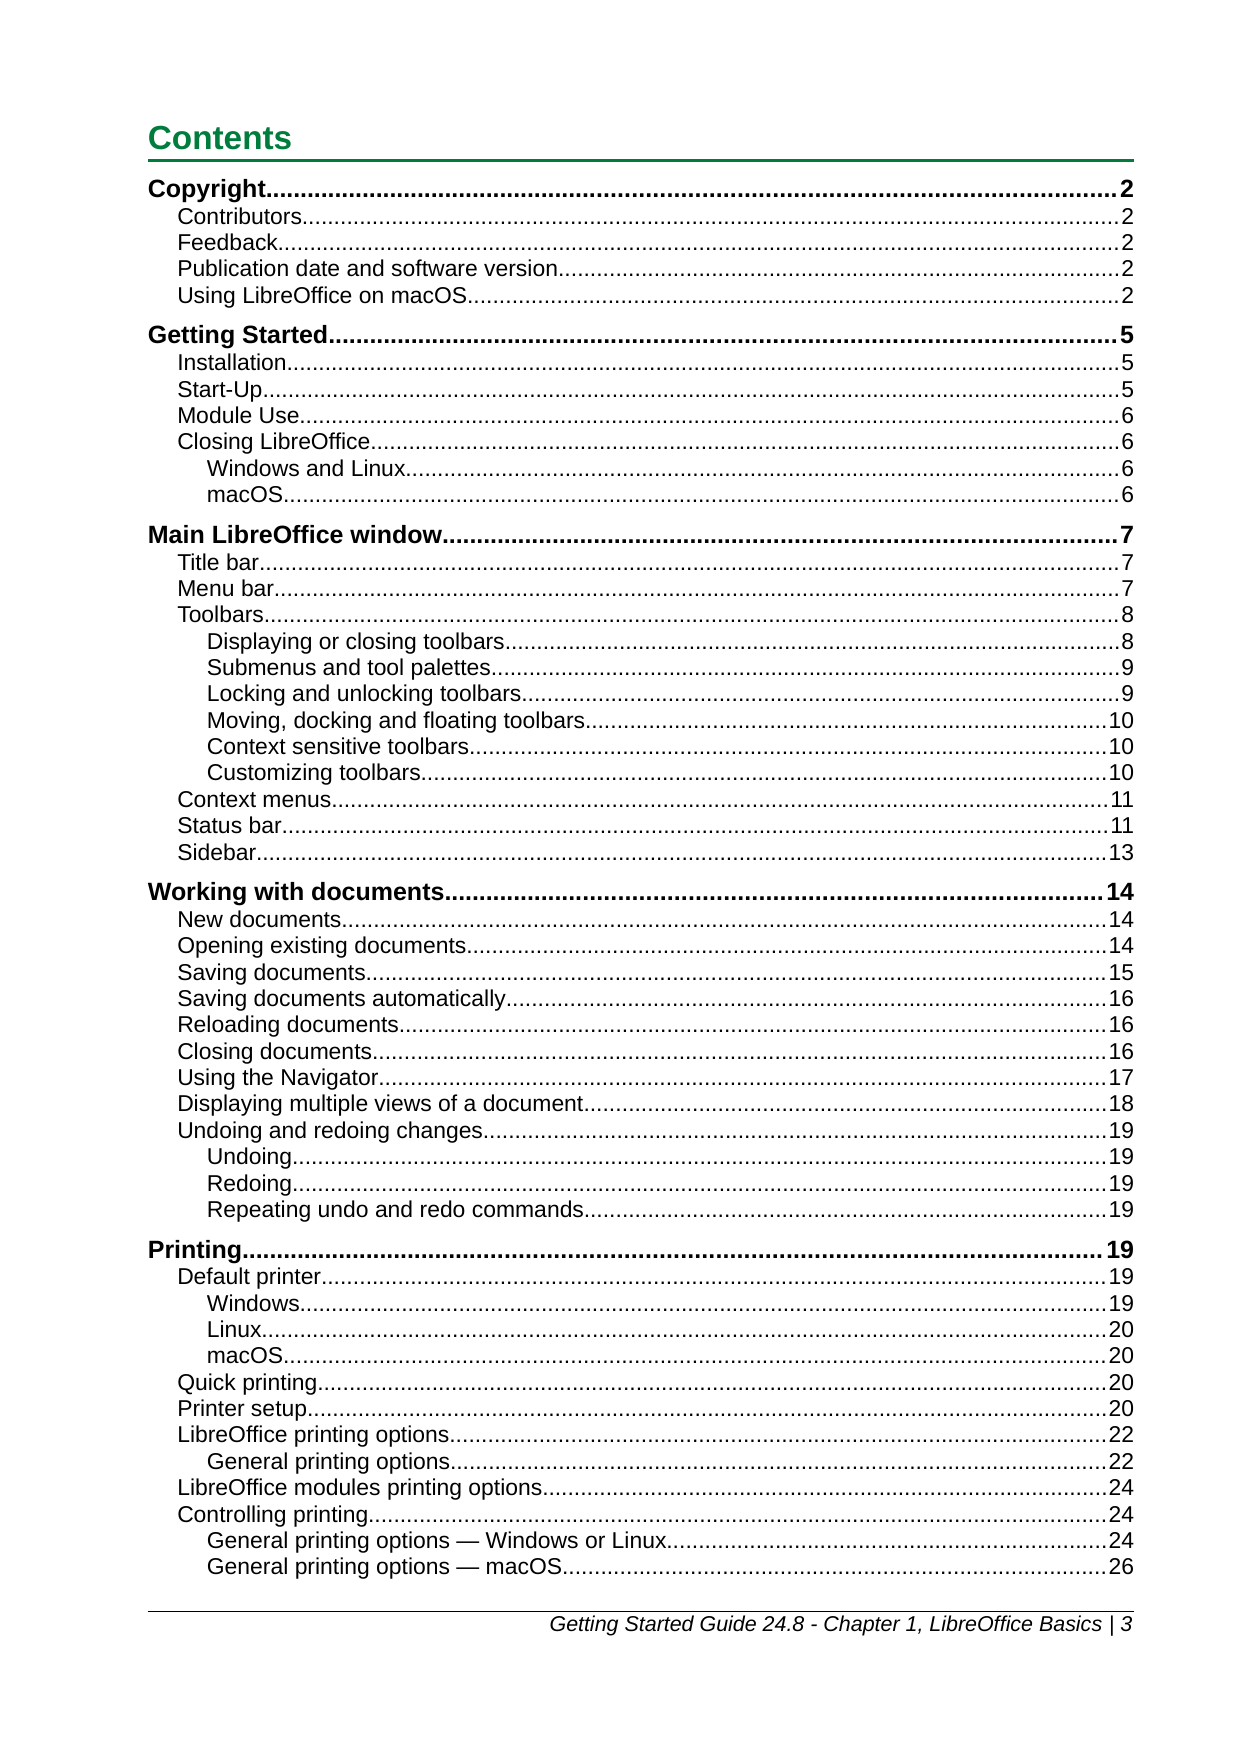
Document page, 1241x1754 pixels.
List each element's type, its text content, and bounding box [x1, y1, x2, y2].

text Submenus and tool palettes 9 [207, 654, 1134, 680]
text macOS 20 [207, 1342, 1134, 1369]
text Printer setup 20 [177, 1395, 1134, 1421]
text Status bar 11 [177, 812, 1134, 838]
text Publication date and software version 2 [177, 255, 1134, 282]
text Working with documents 14 [148, 877, 1134, 906]
text Contributors 2 [177, 203, 1134, 229]
text Sidebar 13 [177, 838, 1134, 865]
text Repeating undo and redo commands 19 [207, 1196, 1134, 1222]
text Menu bar 7 [177, 575, 1134, 601]
text macOS 6 [207, 481, 1134, 507]
text General printing options 22 [207, 1448, 1134, 1474]
text Module Use 6 [177, 402, 1134, 428]
text Printing 19 [148, 1234, 1134, 1263]
text Linux 20 [207, 1316, 1134, 1342]
text Context menus 11 [177, 786, 1134, 812]
text Saving documents 15 [177, 959, 1134, 985]
text LibreOffice modules printing options 24 [177, 1474, 1134, 1501]
text Using LibreOffice on macOS 2 [177, 282, 1134, 308]
text Customizing toolbars 10 [207, 759, 1134, 786]
text General printing options — macOS 26 [207, 1553, 1134, 1579]
text Start-Up 5 [177, 376, 1134, 402]
text Windows and Linux 6 [207, 455, 1134, 481]
text Closing LibreOffice 6 [177, 428, 1134, 455]
text Displaying multiple views of a document 18 [177, 1090, 1134, 1117]
text Getting Started 5 [148, 321, 1134, 349]
text Windows 19 [207, 1290, 1134, 1316]
text Undoing 19 [207, 1143, 1134, 1169]
text Copyright 2 [148, 174, 1134, 203]
text Closing documents 16 [177, 1038, 1134, 1064]
text Title bar 7 [177, 548, 1134, 575]
text Quick printing 20 [177, 1369, 1134, 1395]
text Reloading documents 16 [177, 1011, 1134, 1038]
text Using the Navigator 17 [177, 1064, 1134, 1090]
text Main LibreOffice window 7 [148, 520, 1134, 548]
text LibreOffice printing options 22 [177, 1421, 1134, 1448]
text Feedback 2 [177, 229, 1134, 255]
text Toolbars 8 [177, 601, 1134, 628]
text General printing options — Windows or Linux 24 [207, 1527, 1134, 1553]
text Redoing 19 [207, 1169, 1134, 1196]
text Locking and unlocking toolbars 9 [207, 680, 1134, 707]
text Controlling printing 24 [177, 1501, 1134, 1527]
text Installation 5 [177, 349, 1134, 376]
text Context sensitive toolbars 10 [207, 733, 1134, 759]
text Opening existing documents 14 [177, 932, 1134, 959]
subtitle Contents [148, 118, 1134, 159]
text New documents 14 [177, 906, 1134, 932]
text Saving documents automatically 16 [177, 985, 1134, 1011]
text Displaying or closing toolbars 8 [207, 628, 1134, 654]
text Undoing and redoing changes 19 [177, 1117, 1134, 1143]
text Moving, docking and floating toolbars 10 [207, 707, 1134, 733]
text Default printer 19 [177, 1263, 1134, 1290]
